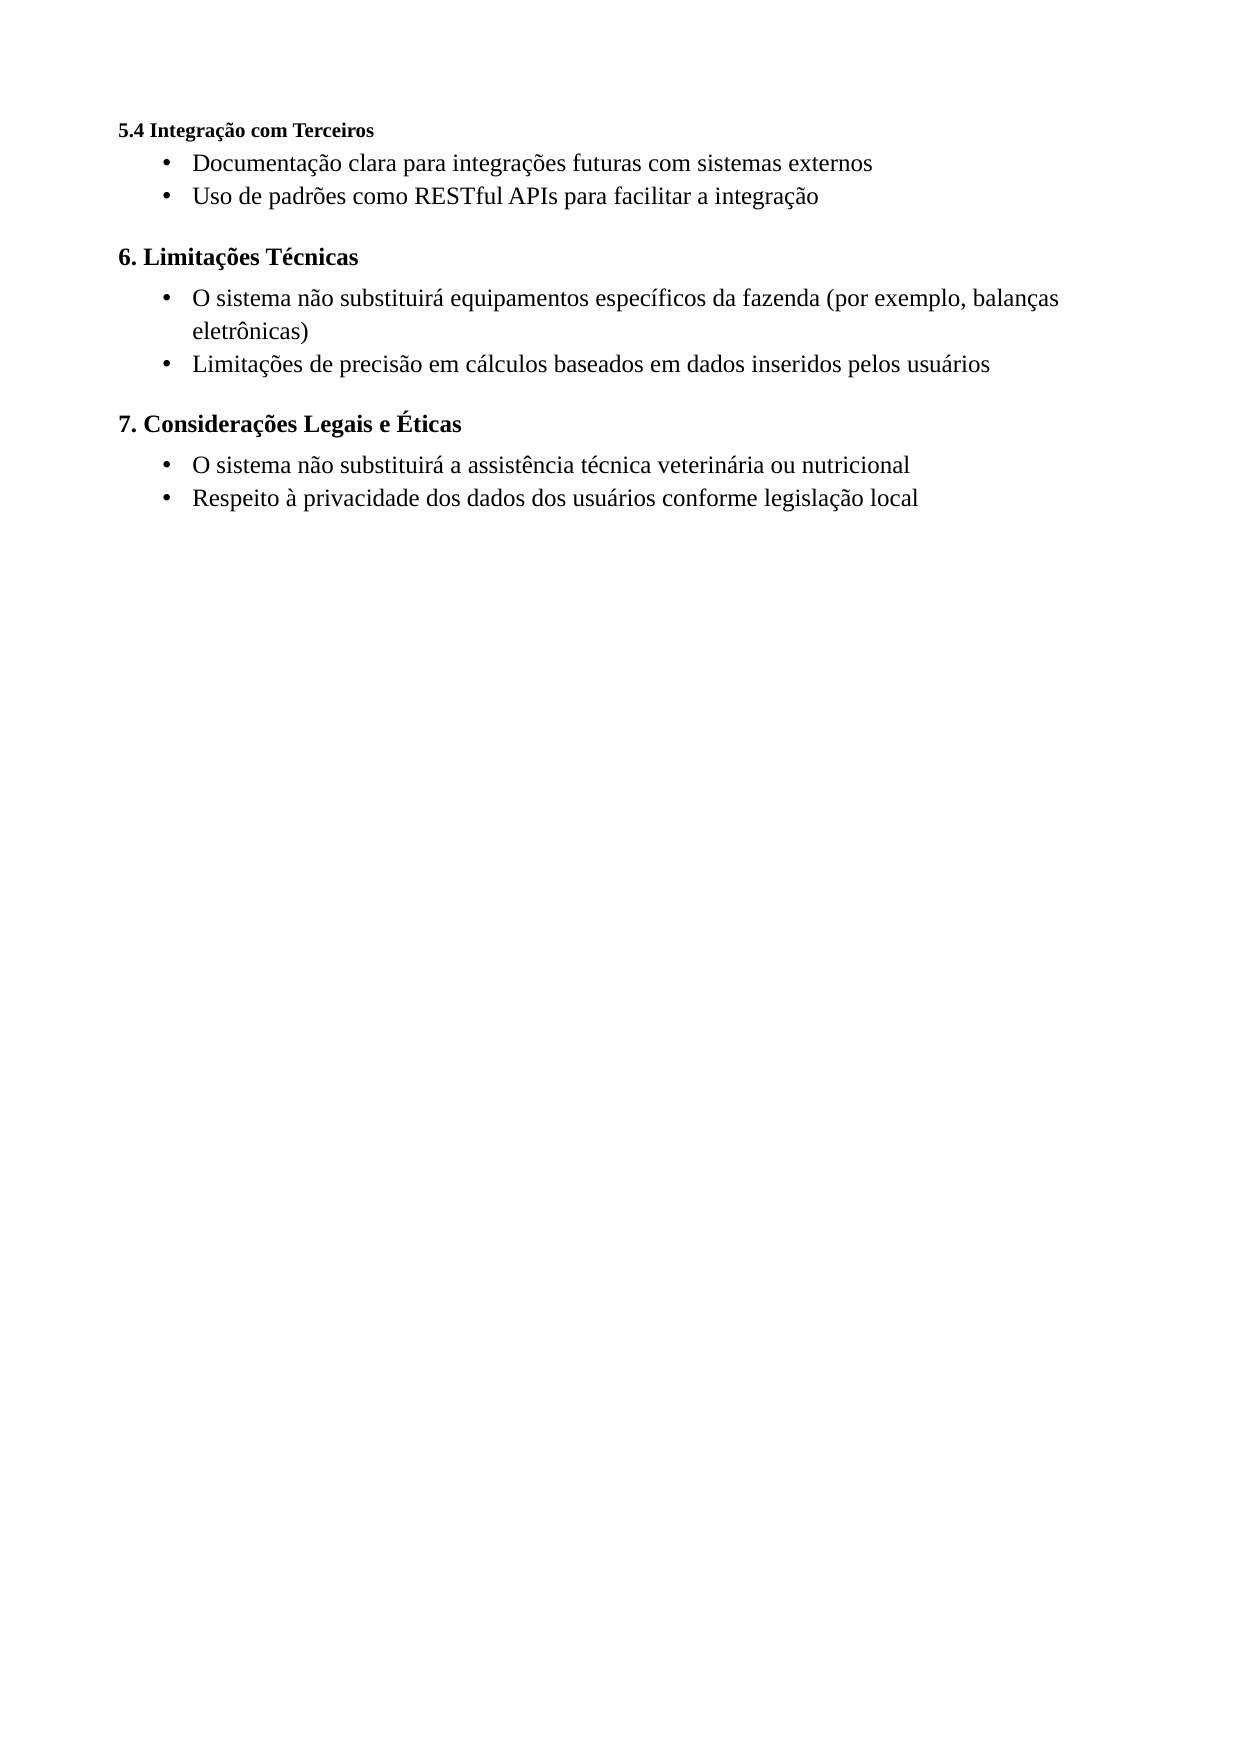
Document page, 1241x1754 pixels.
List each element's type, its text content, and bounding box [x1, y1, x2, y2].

list O sistema não substituirá a assistência técnica veterinária ou nutricional [162, 450, 1122, 479]
subtitle 6. Limitações Técnicas [118, 242, 1122, 270]
list Documentação clara para integrações futuras com sistemas externos [162, 148, 1122, 177]
subtitle 5.4 Integração com Terceiros [118, 118, 1122, 142]
subtitle 7. Considerações Legais e Éticas [118, 409, 1122, 438]
list Uso de padrões como RESTful APIs para facilitar a integração [162, 181, 1122, 210]
list Limitações de precisão em cálculos baseados em dados inseridos pelos usuários [162, 349, 1122, 378]
list Respeito à privacidade dos dados dos usuários conforme legislação local [162, 483, 1122, 512]
list O sistema não substituirá equipamentos específicos da fazenda (por exemplo, balanças eletrônicas) [162, 283, 1122, 344]
